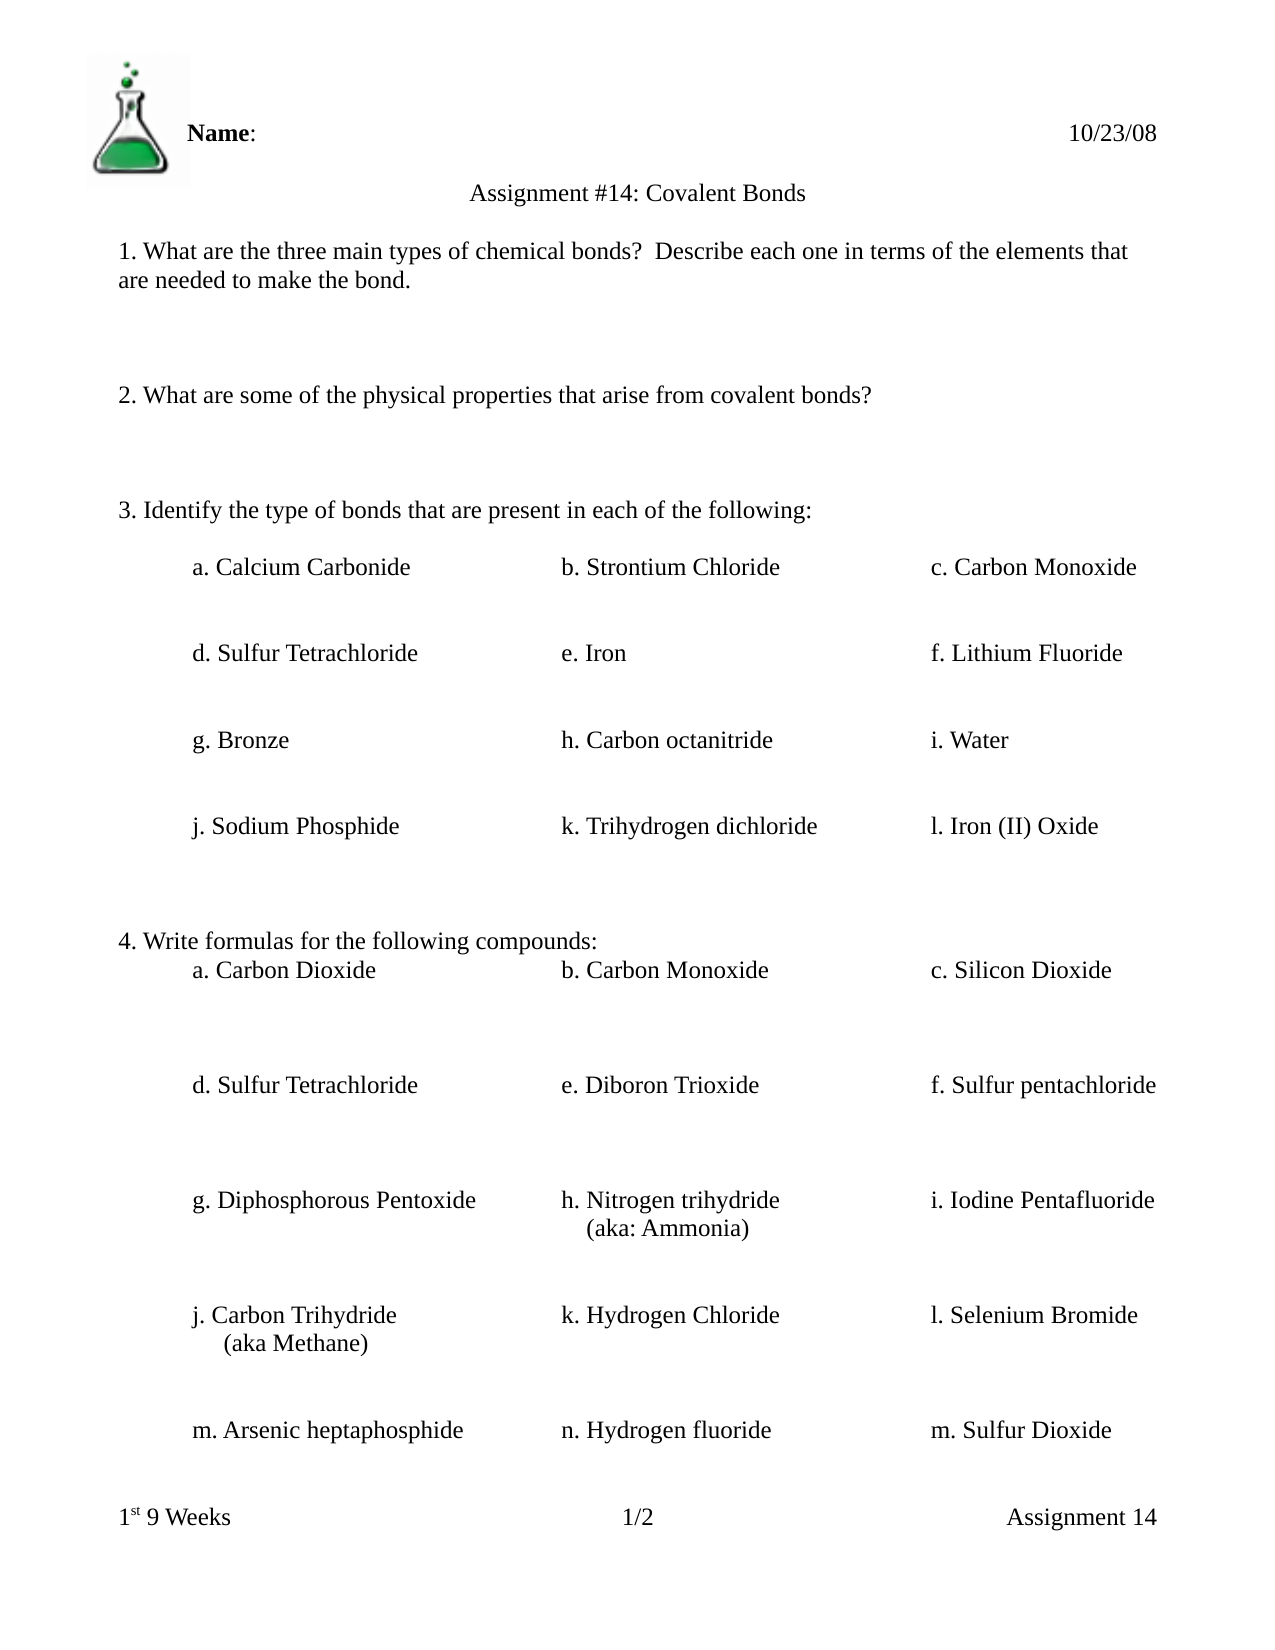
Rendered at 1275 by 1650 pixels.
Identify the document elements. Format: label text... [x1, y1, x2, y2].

text g. Diphosphorous Pentoxide h. Nitrogen trihydride i. Iodine Pentafluoride [118, 1185, 1157, 1213]
text a. Carbon Dioxide b. Carbon Monoxide c. Silicon Dioxide [118, 955, 1157, 983]
text 2. What are some of the physical properties that arise from covalent bonds? [118, 380, 1157, 408]
text 4. Write formulas for the following compounds: [118, 926, 1157, 955]
text Assignment #14: Covalent Bonds [118, 178, 1157, 207]
text g. Bronze h. Carbon octanitride i. Water [118, 725, 1157, 753]
text j. Sodium Phosphide k. Trihydrogen dichloride l. Iron (II) Oxide [118, 811, 1157, 840]
text a. Calcium Carbonide b. Strontium Chloride c. Carbon Monoxide [118, 552, 1157, 581]
text 1. What are the three main types of chemical bonds? Describe each one in terms of the elements that are needed to make the bond. [118, 236, 1157, 293]
text d. Sulfur Tetrachloride e. Diboron Trioxide f. Sulfur pentachloride [118, 1070, 1157, 1098]
text j. Carbon Trihydride k. Hydrogen Chloride l. Selenium Bromide [118, 1300, 1157, 1328]
text m. Arsenic heptaphosphide n. Hydrogen fluoride m. Sulfur Dioxide [118, 1415, 1157, 1443]
text d. Sulfur Tetrachloride e. Iron f. Lithium Fluoride [118, 638, 1157, 667]
text (aka: Ammonia) [118, 1213, 1157, 1242]
picture [86, 53, 192, 189]
text 3. Identify the type of bonds that are present in each of the following: [118, 495, 1157, 523]
text (aka Methane) [118, 1328, 1157, 1357]
